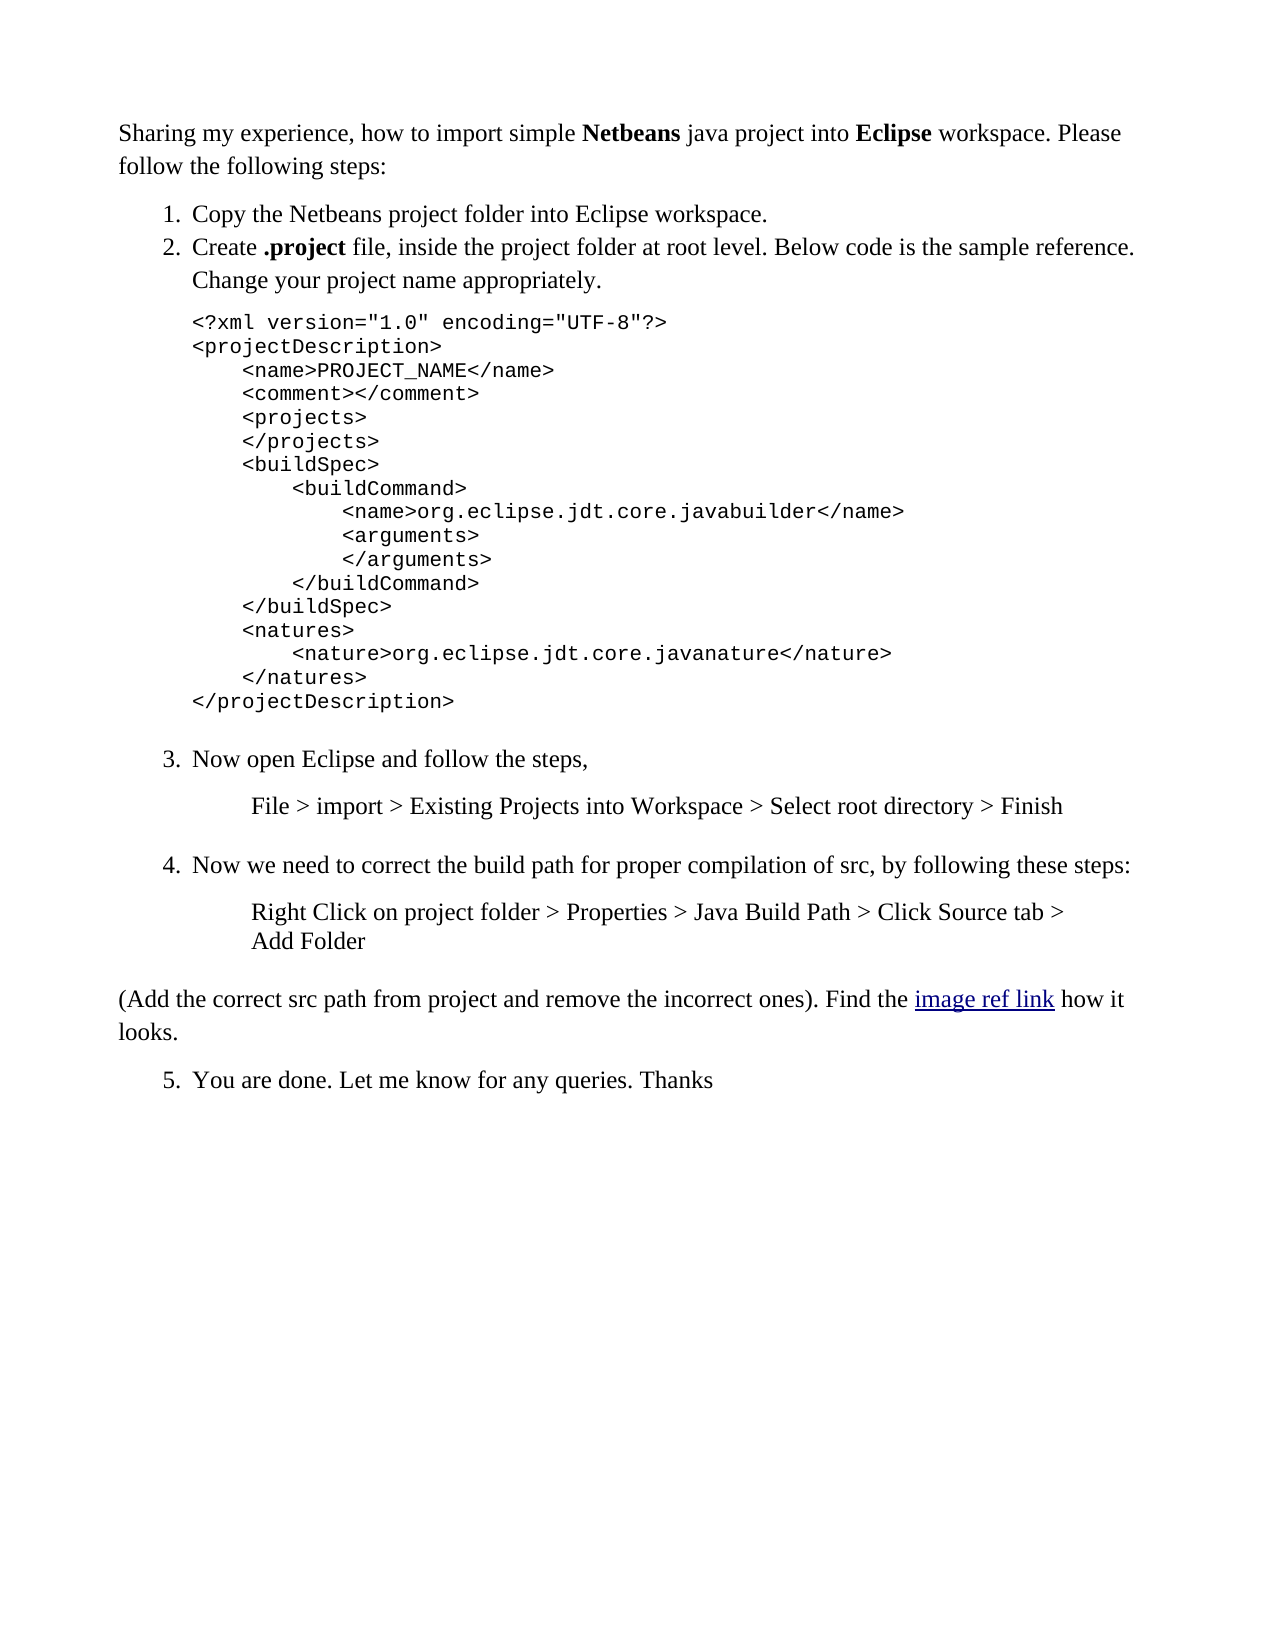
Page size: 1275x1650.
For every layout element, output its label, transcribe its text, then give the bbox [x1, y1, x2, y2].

list </natures> [162, 667, 1157, 691]
list </projects> [162, 431, 1157, 454]
list <buildCommand> [162, 478, 1157, 502]
list <name>PROJECT_NAME</name> [162, 360, 1157, 383]
list <natures> [162, 620, 1157, 643]
list File > import > Existing Projects into Workspace > Select root directory > Finish [221, 791, 1098, 820]
list <arguments> [162, 525, 1157, 549]
list <buildSpec> [162, 454, 1157, 478]
text (Add the correct src path from project and remove the incorrect ones). Find the image ref link how it looks. [118, 984, 1157, 1046]
text Sharing my experience, how to import simple Netbeans java project into Eclipse workspace. Please follow the following steps: [118, 118, 1157, 180]
list <projectDescription> [162, 336, 1157, 360]
list </arguments> [162, 549, 1157, 572]
list </buildSpec> [162, 596, 1157, 620]
list <comment></comment> [162, 383, 1157, 407]
list Create .project file, inside the project folder at root level. Below code is the sample reference. Change your project name appropriately. [162, 232, 1157, 293]
list </projectDescription> [162, 691, 1157, 714]
list <nature>org.eclipse.jdt.core.javanature</nature> [162, 643, 1157, 667]
list <projects> [162, 407, 1157, 431]
list Copy the Netbeans project folder into Eclipse workspace. [162, 199, 1157, 227]
list Now we need to correct the build path for proper compilation of src, by following these steps: [162, 850, 1157, 878]
list Right Click on project folder > Properties > Java Build Path > Click Source tab > Add Folder [221, 897, 1098, 955]
list You are done. Let me know for any queries. Thanks [162, 1065, 1157, 1094]
list </buildCommand> [162, 572, 1157, 596]
list Now open Eclipse and follow the steps, [162, 744, 1157, 773]
list <name>org.eclipse.jdt.core.javabuilder</name> [162, 502, 1157, 525]
list <?xml version="1.0" encoding="UTF-8"?> [162, 312, 1157, 336]
